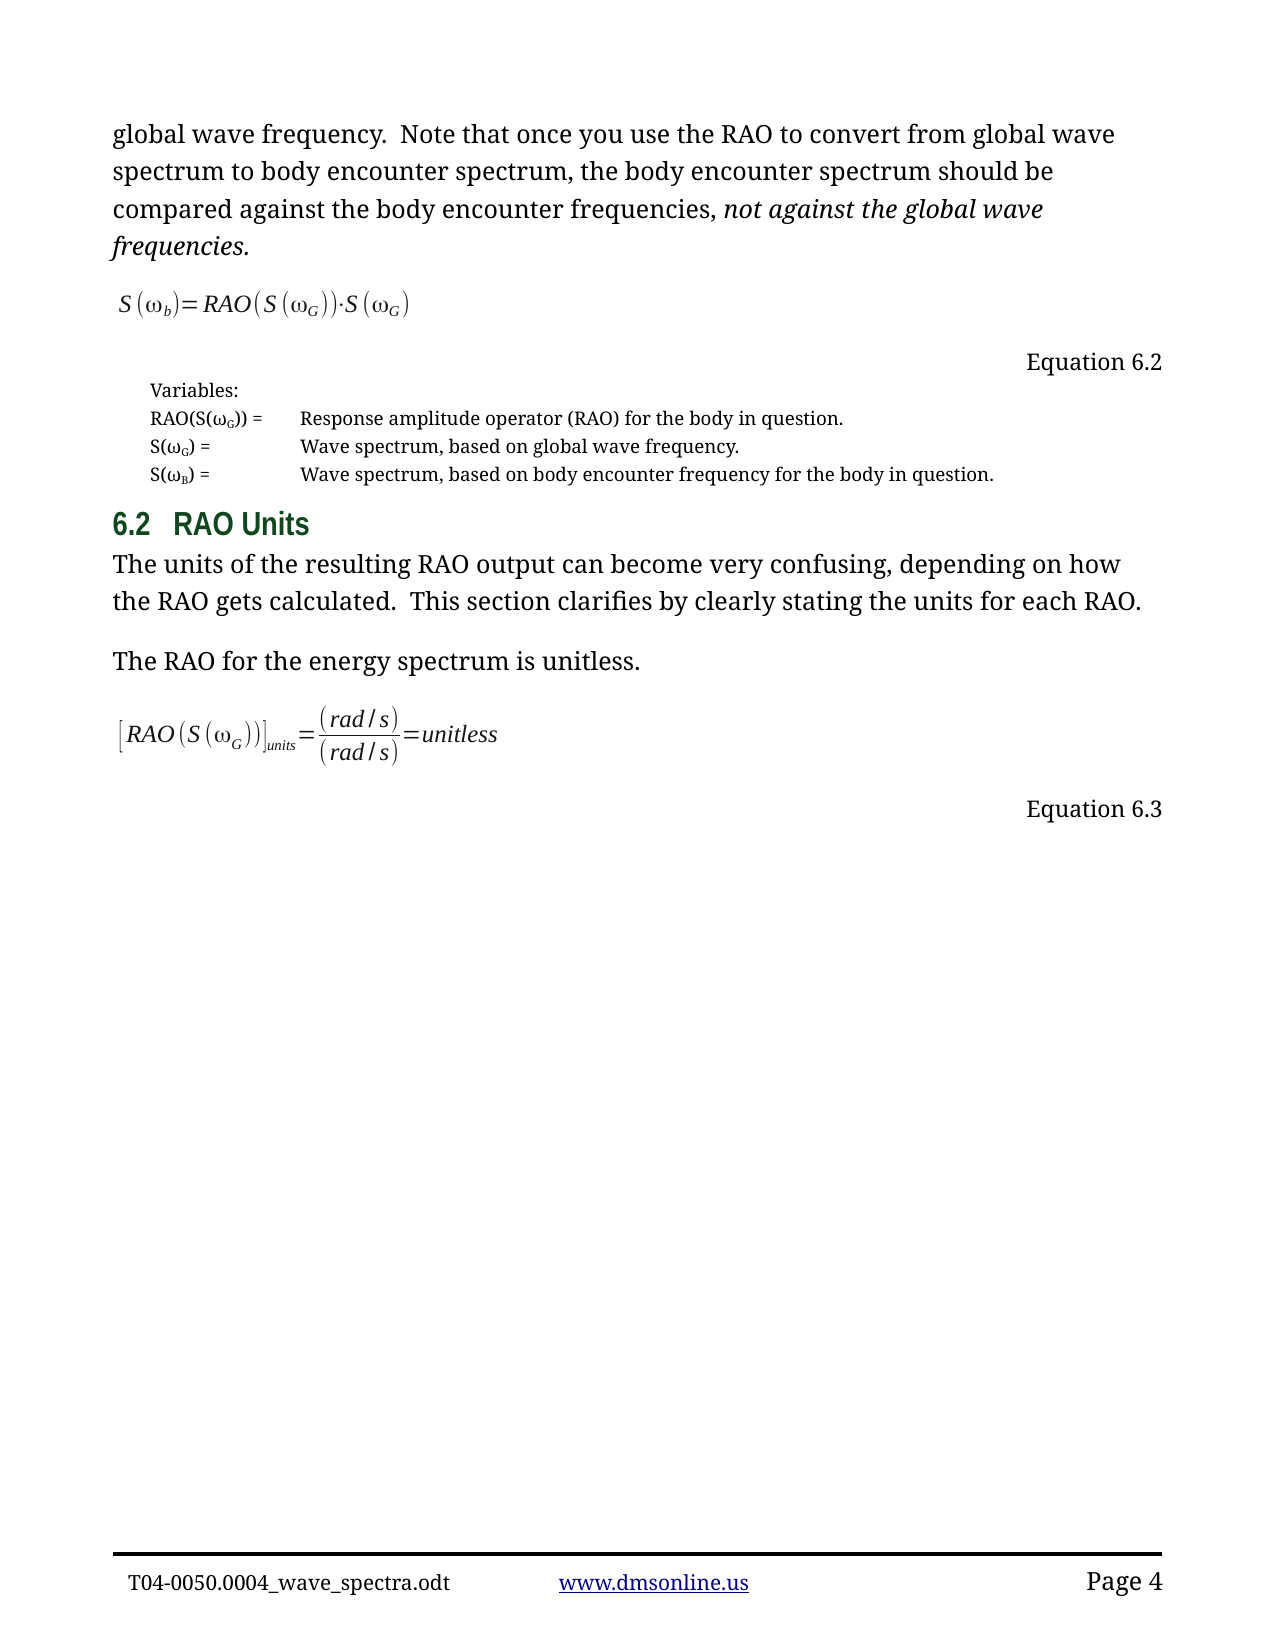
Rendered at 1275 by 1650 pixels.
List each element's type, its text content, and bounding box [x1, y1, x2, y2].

text RAO(S(ωG)) = Response amplitude operator (RAO) for the body in question. [150, 406, 1162, 431]
text Equation 6.3 [112, 793, 1162, 824]
text Equation 6.2 [112, 346, 1162, 378]
text The units of the resulting RAO output can become very confusing, depending on how the RAO gets calculated. This section clarifies by clearly stating the units for each RAO. [112, 547, 1162, 618]
text The RAO for the energy spectrum is unitless. [112, 644, 1162, 678]
text global wave frequency. Note that once you use the RAO to convert from global wave spectrum to body encounter spectrum, the body encounter spectrum should be compared against the body encounter frequencies, not against the global wave frequencies. [112, 117, 1162, 263]
text S(ωB) = Wave spectrum, based on body encounter frequency for the body in question. [150, 462, 1162, 487]
subtitle RAO Units [112, 505, 1162, 543]
text S(ωG) = Wave spectrum, based on global wave frequency. [150, 434, 1162, 459]
text Variables: [150, 378, 1162, 403]
